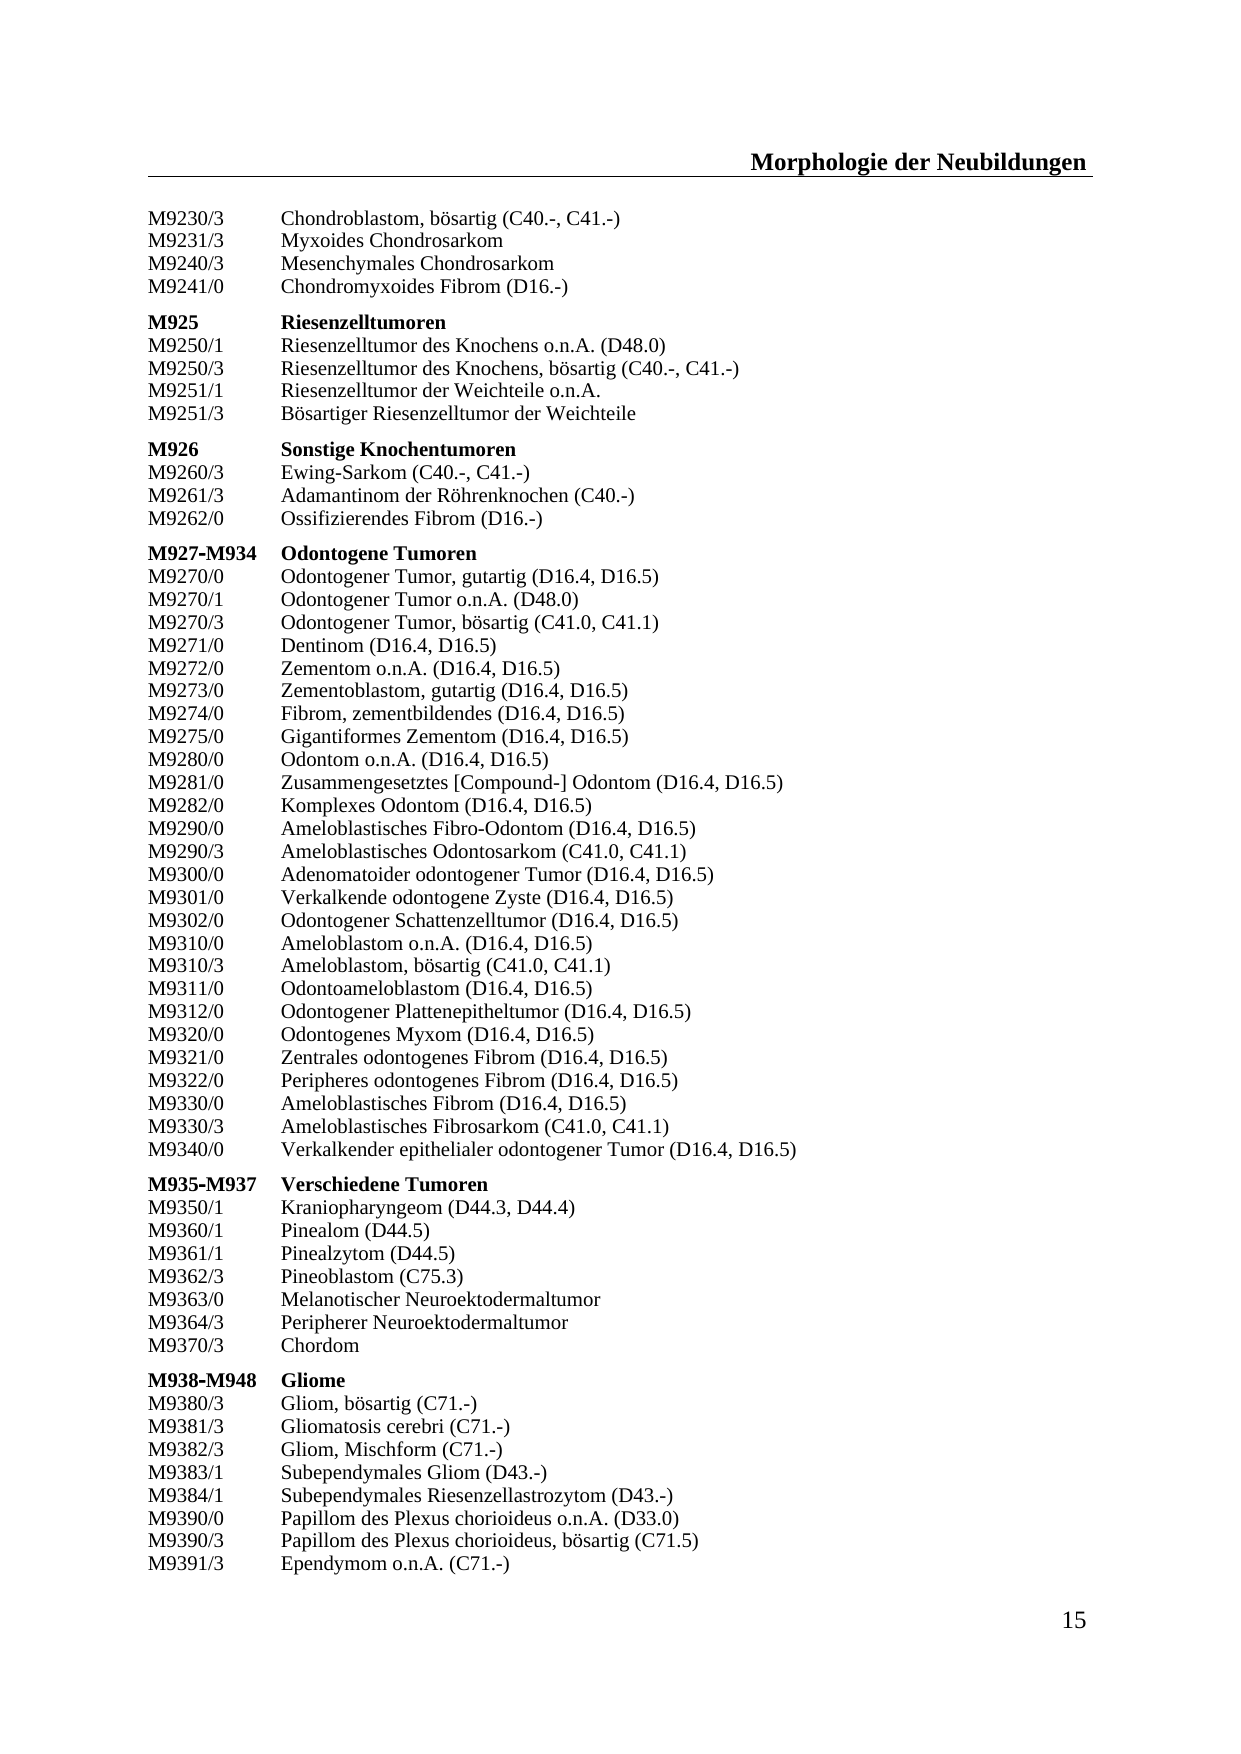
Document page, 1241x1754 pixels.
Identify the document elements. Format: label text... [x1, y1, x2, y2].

text M9321/0 Zentrales odontogenes Fibrom (D16.4, D16.5) [148, 1046, 1093, 1069]
text M9280/0 Odontom o.n.A. (D16.4, D16.5) [148, 748, 1093, 771]
text M9281/0 Zusammengesetztes [Compound-] Odontom (D16.4, D16.5) [148, 771, 1093, 794]
text M9282/0 Komplexes Odontom (D16.4, D16.5) [148, 794, 1093, 817]
text M9363/0 Melanotischer Neuroektodermaltumor [148, 1288, 1093, 1311]
text M927M934 Odontogene Tumoren [148, 542, 1093, 565]
text M9381/3 Gliomatosis cerebri (C71.-) [148, 1415, 1093, 1438]
text M9262/0 Ossifizierendes Fibrom (D16.-) [148, 507, 1093, 529]
text M9272/0 Zementom o.n.A. (D16.4, D16.5) [148, 657, 1093, 679]
text M9273/0 Zementoblastom, gutartig (D16.4, D16.5) [148, 679, 1093, 702]
text M9261/3 Adamantinom der Röhrenknochen (C40.-) [148, 484, 1093, 507]
text M9311/0 Odontoameloblastom (D16.4, D16.5) [148, 977, 1093, 1000]
text M9300/0 Adenomatoider odontogener Tumor (D16.4, D16.5) [148, 863, 1093, 886]
text M9362/3 Pineoblastom (C75.3) [148, 1265, 1093, 1288]
text M9302/0 Odontogener Schattenzelltumor (D16.4, D16.5) [148, 909, 1093, 932]
text M9270/3 Odontogener Tumor, bösartig (C41.0, C41.1) [148, 611, 1093, 634]
text M9350/1 Kraniopharyngeom (D44.3, D44.4) [148, 1196, 1093, 1219]
text M9360/1 Pinealom (D44.5) [148, 1219, 1093, 1242]
text M9230/3 Chondroblastom, bösartig (C40.-, C41.-) [148, 207, 1093, 229]
text M9390/3 Papillom des Plexus chorioideus, bösartig (C71.5) [148, 1529, 1093, 1552]
text M9370/3 Chordom [148, 1334, 1093, 1357]
text M9320/0 Odontogenes Myxom (D16.4, D16.5) [148, 1023, 1093, 1046]
text M9250/3 Riesenzelltumor des Knochens, bösartig (C40.-, C41.-) [148, 357, 1093, 379]
text M9251/3 Bösartiger Riesenzelltumor der Weichteile [148, 402, 1093, 425]
text M9310/3 Ameloblastom, bösartig (C41.0, C41.1) [148, 954, 1093, 977]
text M9312/0 Odontogener Plattenepitheltumor (D16.4, D16.5) [148, 1000, 1093, 1023]
text M9241/0 Chondromyxoides Fibrom (D16.-) [148, 275, 1093, 298]
text M9275/0 Gigantiformes Zementom (D16.4, D16.5) [148, 725, 1093, 748]
text M9260/3 Ewing-Sarkom (C40.-, C41.-) [148, 461, 1093, 484]
text M926 Sonstige Knochentumoren [148, 438, 1093, 461]
text M9271/0 Dentinom (D16.4, D16.5) [148, 634, 1093, 657]
text M9251/1 Riesenzelltumor der Weichteile o.n.A. [148, 379, 1093, 402]
text M9383/1 Subependymales Gliom (D43.-) [148, 1461, 1093, 1484]
text M9391/3 Ependymom o.n.A. (C71.-) [148, 1552, 1093, 1575]
text M938M948 Gliome [148, 1369, 1093, 1392]
text M9361/1 Pinealzytom (D44.5) [148, 1242, 1093, 1265]
text M9290/0 Ameloblastisches Fibro-Odontom (D16.4, D16.5) [148, 817, 1093, 840]
text M9270/1 Odontogener Tumor o.n.A. (D48.0) [148, 588, 1093, 611]
text M9250/1 Riesenzelltumor des Knochens o.n.A. (D48.0) [148, 334, 1093, 357]
text M9270/0 Odontogener Tumor, gutartig (D16.4, D16.5) [148, 565, 1093, 588]
text M9322/0 Peripheres odontogenes Fibrom (D16.4, D16.5) [148, 1069, 1093, 1092]
text M9340/0 Verkalkender epithelialer odontogener Tumor (D16.4, D16.5) [148, 1138, 1093, 1161]
text M9380/3 Gliom, bösartig (C71.-) [148, 1392, 1093, 1415]
text M9384/1 Subependymales Riesenzellastrozytom (D43.-) [148, 1484, 1093, 1507]
text M925 Riesenzelltumoren [148, 311, 1093, 334]
text M9382/3 Gliom, Mischform (C71.-) [148, 1438, 1093, 1461]
text M9231/3 Myxoides Chondrosarkom [148, 229, 1093, 252]
text M9390/0 Papillom des Plexus chorioideus o.n.A. (D33.0) [148, 1507, 1093, 1529]
text M9301/0 Verkalkende odontogene Zyste (D16.4, D16.5) [148, 886, 1093, 909]
text M9364/3 Peripherer Neuroektodermaltumor [148, 1311, 1093, 1334]
text M9330/3 Ameloblastisches Fibrosarkom (C41.0, C41.1) [148, 1115, 1093, 1138]
text M9330/0 Ameloblastisches Fibrom (D16.4, D16.5) [148, 1092, 1093, 1115]
text M9290/3 Ameloblastisches Odontosarkom (C41.0, C41.1) [148, 840, 1093, 863]
text M935M937 Verschiedene Tumoren [148, 1173, 1093, 1196]
text M9240/3 Mesenchymales Chondrosarkom [148, 252, 1093, 275]
text M9310/0 Ameloblastom o.n.A. (D16.4, D16.5) [148, 932, 1093, 954]
text M9274/0 Fibrom, zementbildendes (D16.4, D16.5) [148, 702, 1093, 725]
